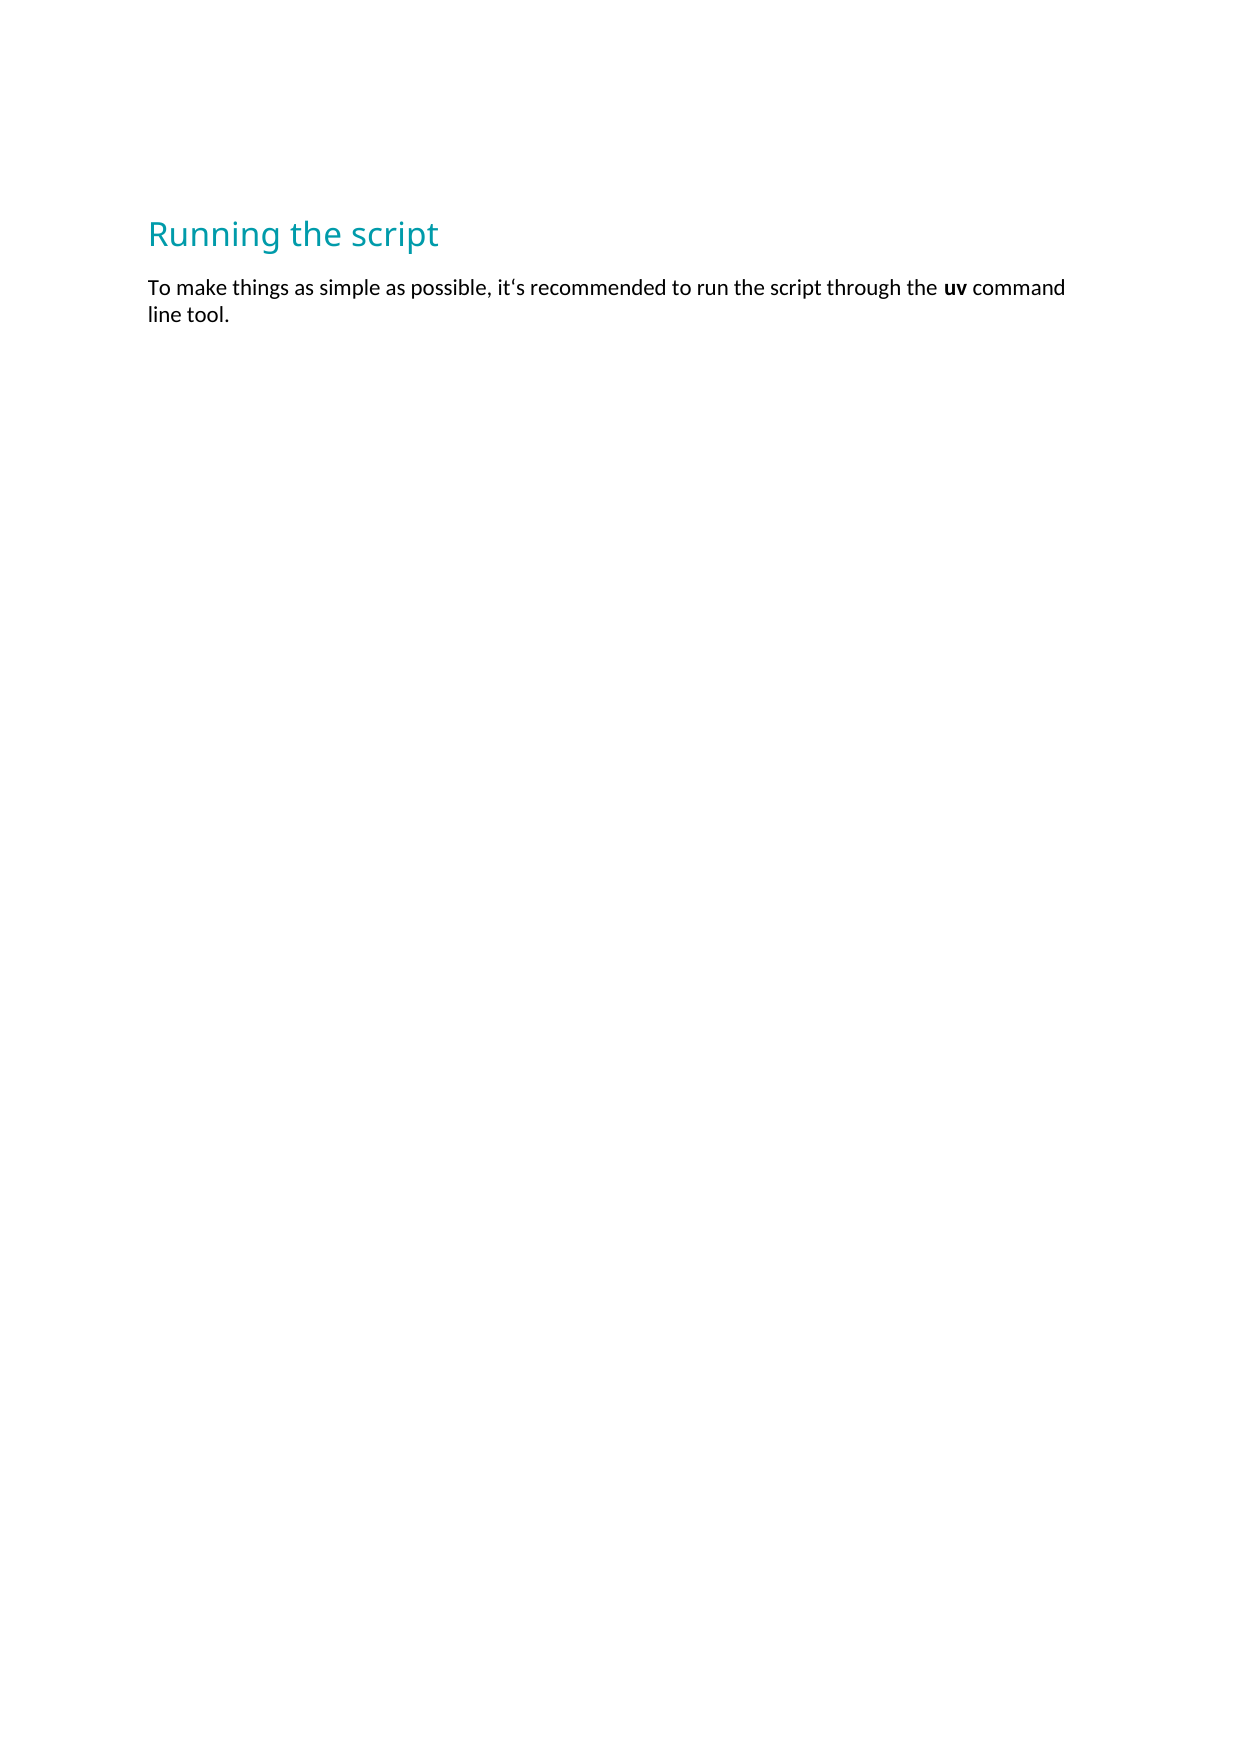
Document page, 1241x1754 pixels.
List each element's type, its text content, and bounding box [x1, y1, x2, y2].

text Running the script [148, 211, 1093, 257]
text To make things as simple as possible, it‘s recommended to run the script through the uv command line tool. [148, 273, 1093, 328]
